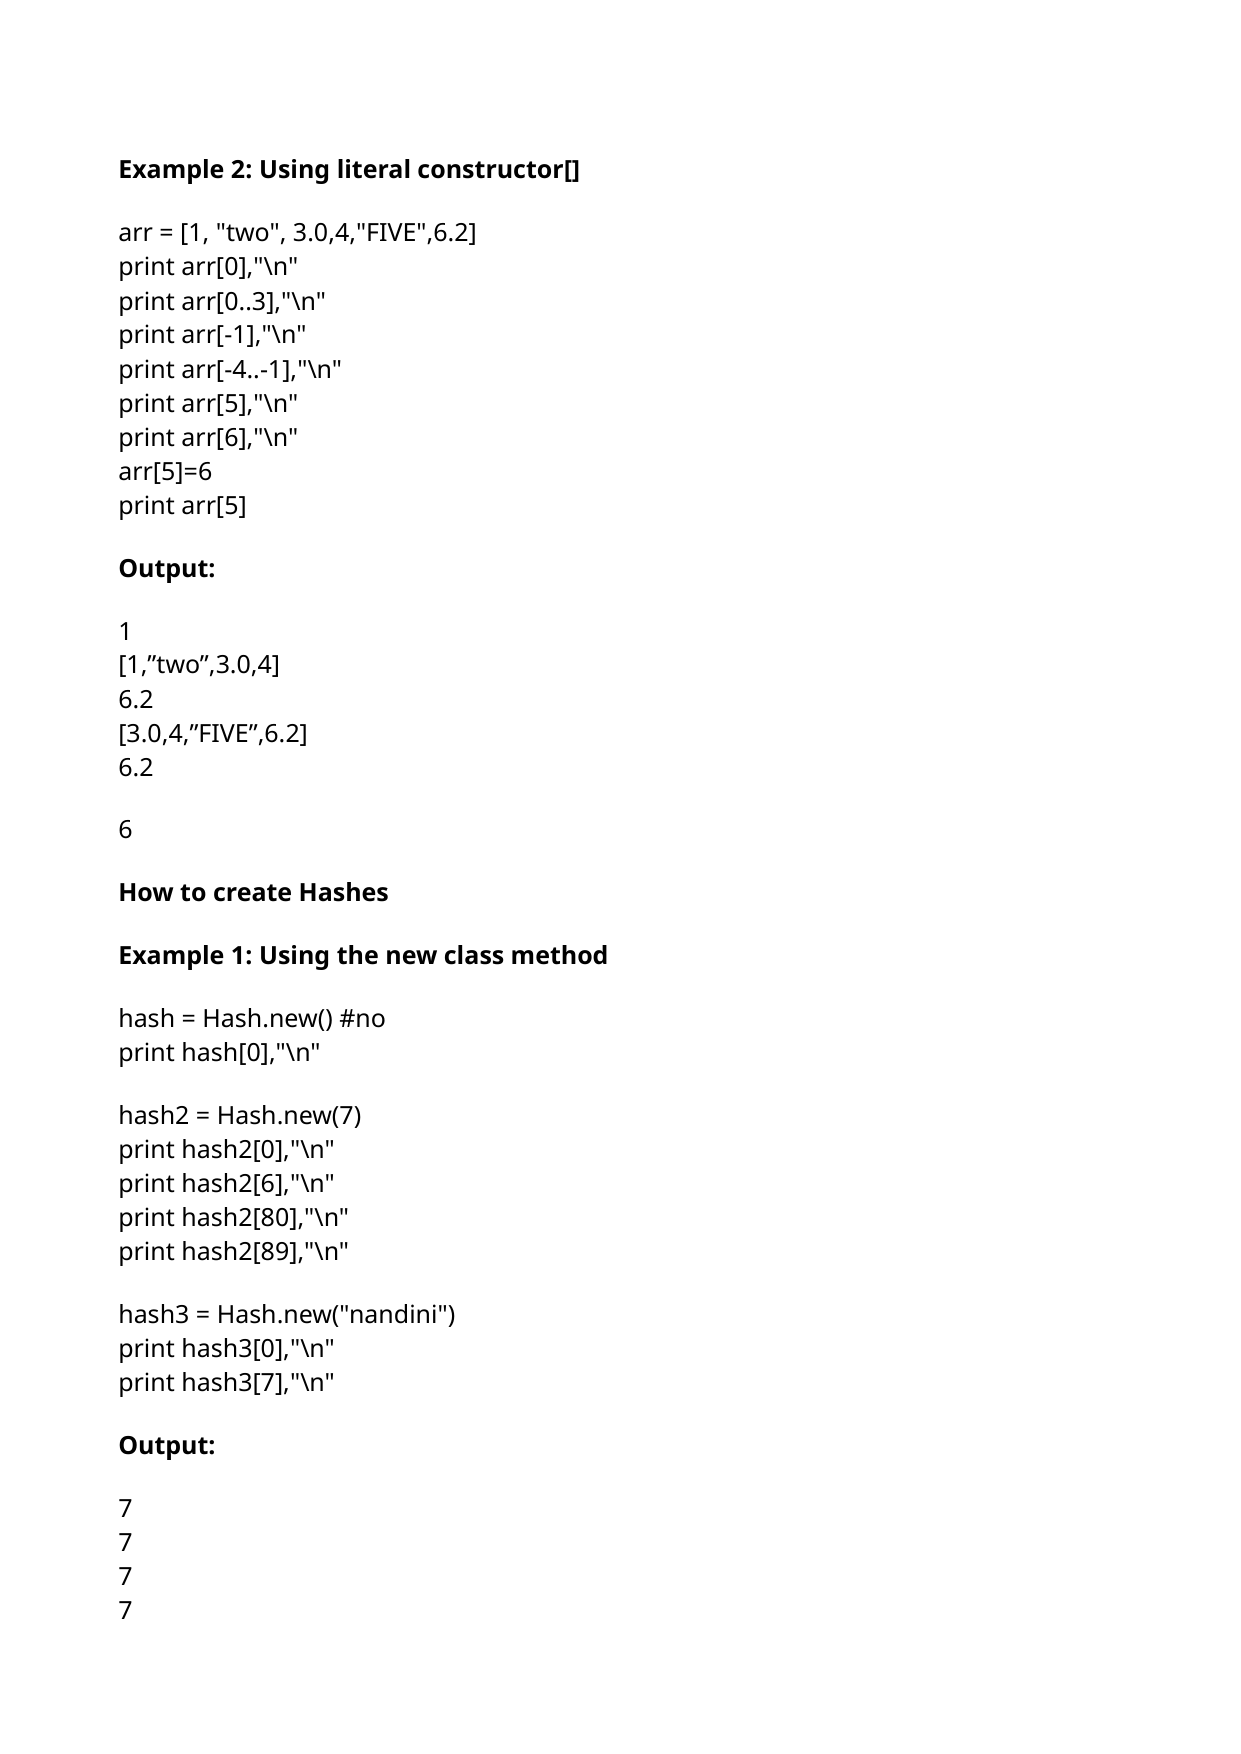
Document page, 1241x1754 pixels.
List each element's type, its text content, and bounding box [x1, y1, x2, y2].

text 6 [118, 812, 1122, 846]
text hash = Hash.new() #no [118, 1001, 1122, 1035]
text print hash3[7],"\n" [118, 1365, 1122, 1399]
text print arr[-4..-1],"\n" [118, 351, 1122, 385]
text 1 [118, 613, 1122, 647]
text 7 [118, 1558, 1122, 1592]
text 7 [118, 1524, 1122, 1558]
text How to create Hashes [118, 875, 1122, 909]
text print hash3[0],"\n" [118, 1331, 1122, 1365]
text print arr[5] [118, 487, 1122, 522]
text print hash[0],"\n" [118, 1035, 1122, 1069]
text arr = [1, "two", 3.0,4,"FIVE",6.2] [118, 215, 1122, 249]
text print arr[0..3],"\n" [118, 283, 1122, 317]
text [3.0,4,”FIVE”,6.2] [118, 715, 1122, 749]
text print hash2[89],"\n" [118, 1234, 1122, 1268]
text 7 [118, 1592, 1122, 1627]
text Output: [118, 550, 1122, 584]
text print arr[0],"\n" [118, 249, 1122, 283]
text hash2 = Hash.new(7) [118, 1097, 1122, 1132]
text Example 1: Using the new class method [118, 938, 1122, 972]
text print arr[-1],"\n" [118, 317, 1122, 351]
text 6.2 [118, 749, 1122, 783]
text 6.2 [118, 681, 1122, 715]
text print arr[5],"\n" [118, 385, 1122, 419]
text [1,”two”,3.0,4] [118, 647, 1122, 681]
text print hash2[6],"\n" [118, 1166, 1122, 1200]
text print hash2[0],"\n" [118, 1132, 1122, 1166]
text 7 [118, 1490, 1122, 1524]
text hash3 = Hash.new("nandini") [118, 1297, 1122, 1331]
text print hash2[80],"\n" [118, 1200, 1122, 1234]
text arr[5]=6 [118, 453, 1122, 487]
text print arr[6],"\n" [118, 419, 1122, 453]
text Output: [118, 1427, 1122, 1462]
text Example 2: Using literal constructor[] [118, 152, 1122, 186]
